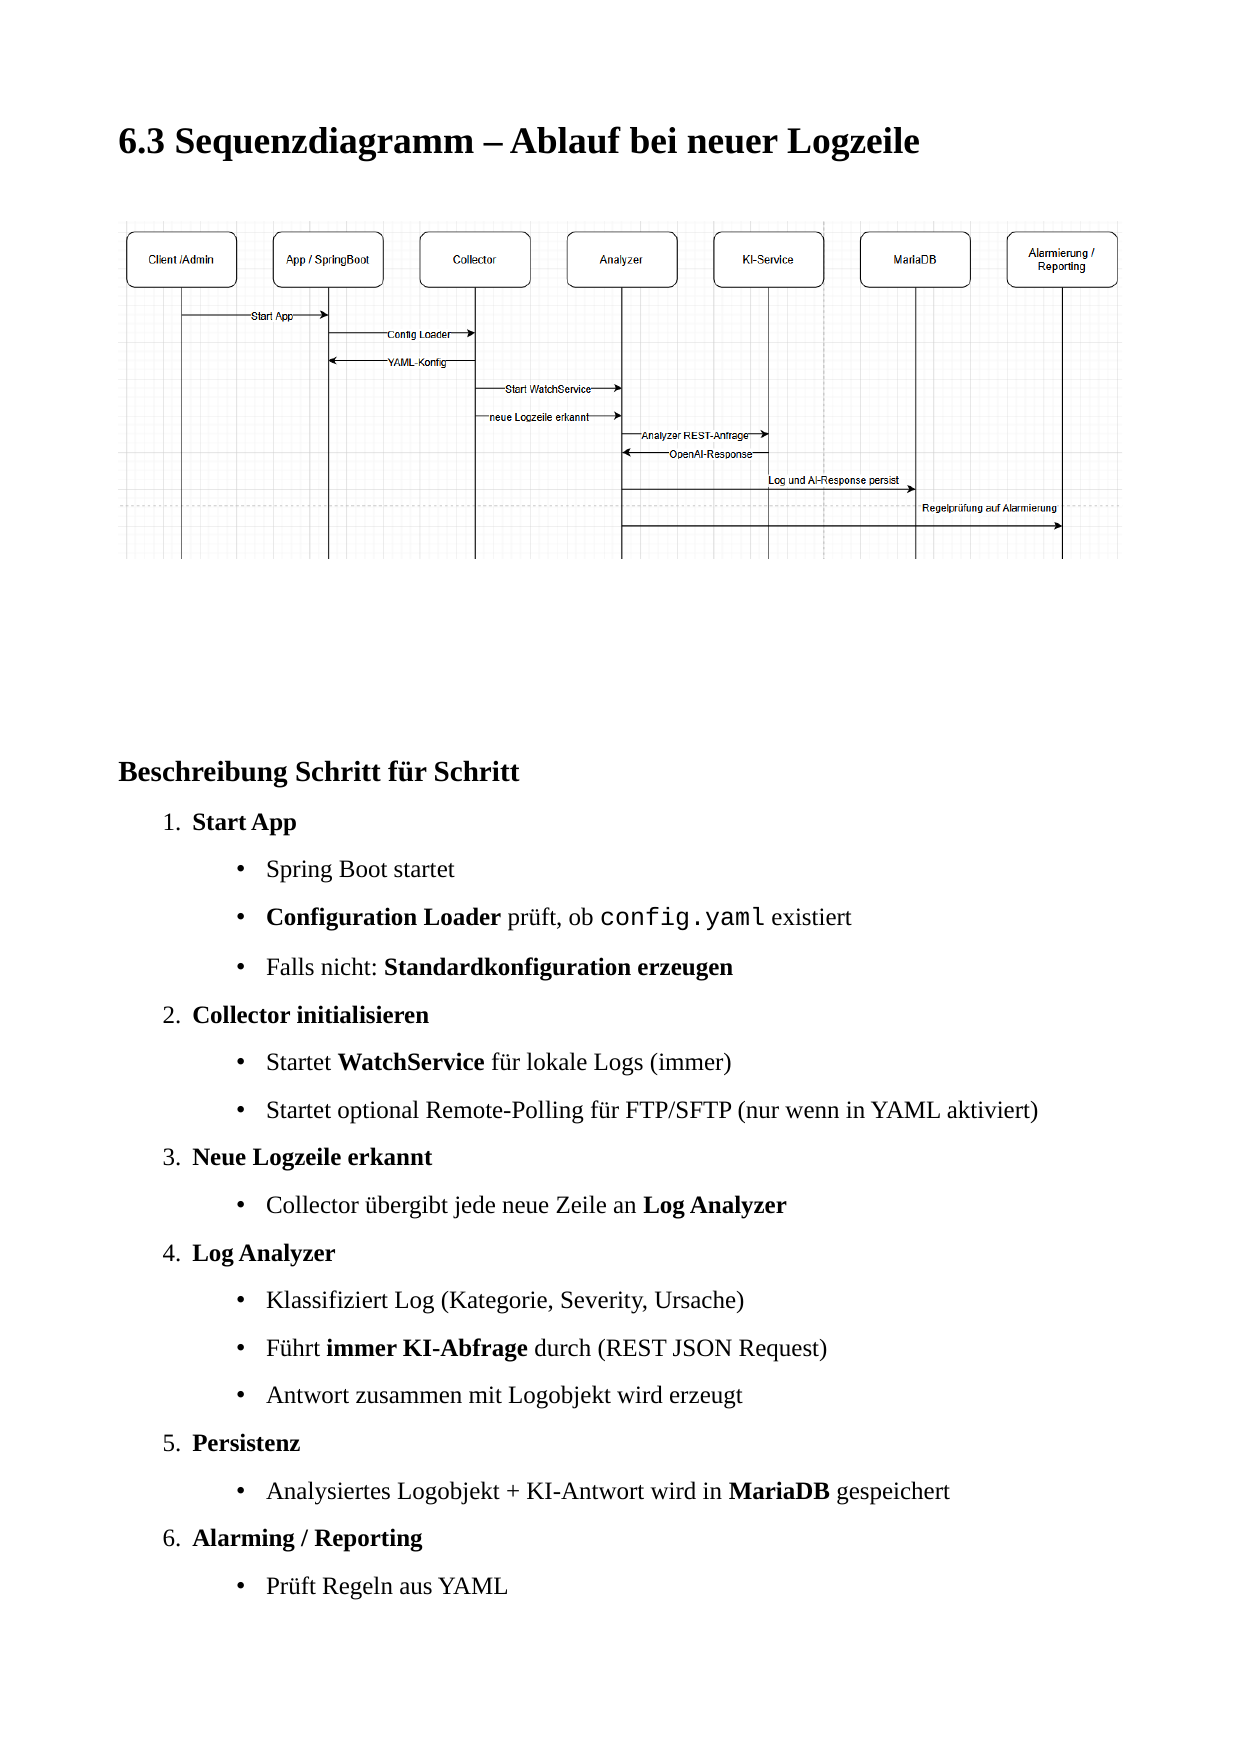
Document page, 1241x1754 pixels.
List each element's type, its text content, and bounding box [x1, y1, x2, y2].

subtitle 6.3 Sequenzdiagramm – Ablauf bei neuer Logzeile [118, 118, 1122, 161]
list Spring Boot startet [236, 854, 1122, 883]
list Neue Logzeile erkannt [162, 1142, 1122, 1171]
list Antwort zusammen mit Logobjekt wird erzeugt [236, 1381, 1122, 1409]
list Analysiertes Logobjekt + KI-Antwort wird in MariaDB gespeichert [236, 1476, 1122, 1504]
list Klassifiziert Log (Kategorie, Severity, Ursache) [236, 1285, 1122, 1314]
subtitle Beschreibung Schritt für Schritt [118, 754, 1122, 787]
list Startet optional Remote-Polling für FTP/SFTP (nur wenn in YAML aktiviert) [236, 1095, 1122, 1124]
list Alarming / Reporting [162, 1523, 1122, 1552]
list Start App [162, 807, 1122, 836]
list Führt immer KI-Abfrage durch (REST JSON Request) [236, 1333, 1122, 1362]
list Persistenz [162, 1428, 1122, 1457]
list Prüft Regeln aus YAML [236, 1571, 1122, 1600]
list Configuration Loader prüft, ob config.yaml existiert [236, 902, 1122, 933]
list Startet WatchService für lokale Logs (immer) [236, 1047, 1122, 1076]
list Collector übergibt jede neue Zeile an Log Analyzer [236, 1190, 1122, 1219]
list Log Analyzer [162, 1238, 1122, 1266]
list Falls nicht: Standardkonfiguration erzeugen [236, 952, 1122, 981]
list Collector initialisieren [162, 1000, 1122, 1028]
picture [118, 221, 1123, 559]
